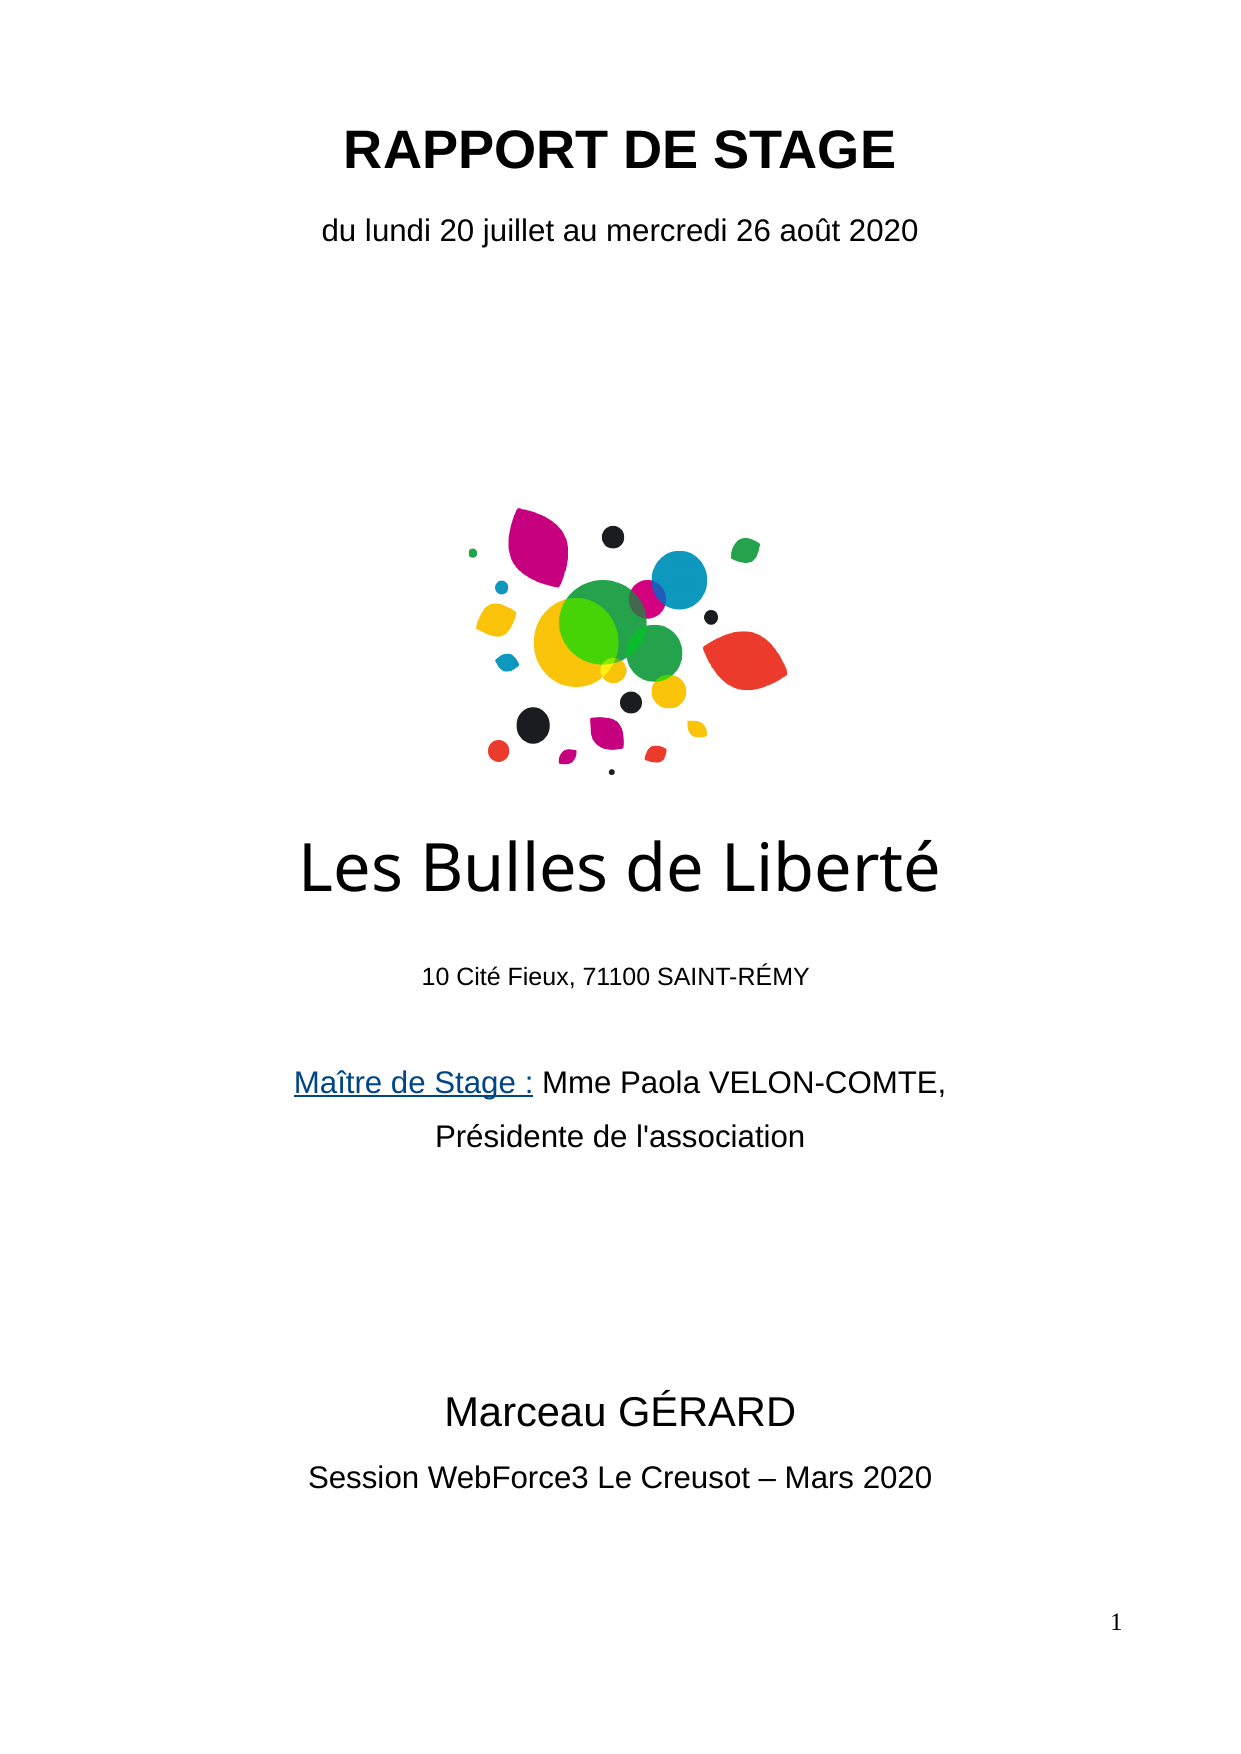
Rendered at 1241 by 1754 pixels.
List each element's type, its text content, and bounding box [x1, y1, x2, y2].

text Les Bulles de Liberté [118, 481, 1122, 911]
text Maître de Stage : Mme Paola VELON-COMTE, [118, 1064, 1122, 1100]
picture [468, 508, 788, 775]
text Présidente de l'association [118, 1118, 1122, 1153]
text Marceau GÉRARD [118, 1387, 1122, 1435]
text Session WebForce3 Le Creusot – Mars 2020 [118, 1459, 1122, 1495]
text du lundi 20 juillet au mercredi 26 août 2020 [118, 212, 1122, 247]
text RAPPORT DE STAGE [118, 118, 1122, 180]
text 10 Cité Fieux, 71100 SAINT-RÉMY [118, 956, 1122, 992]
